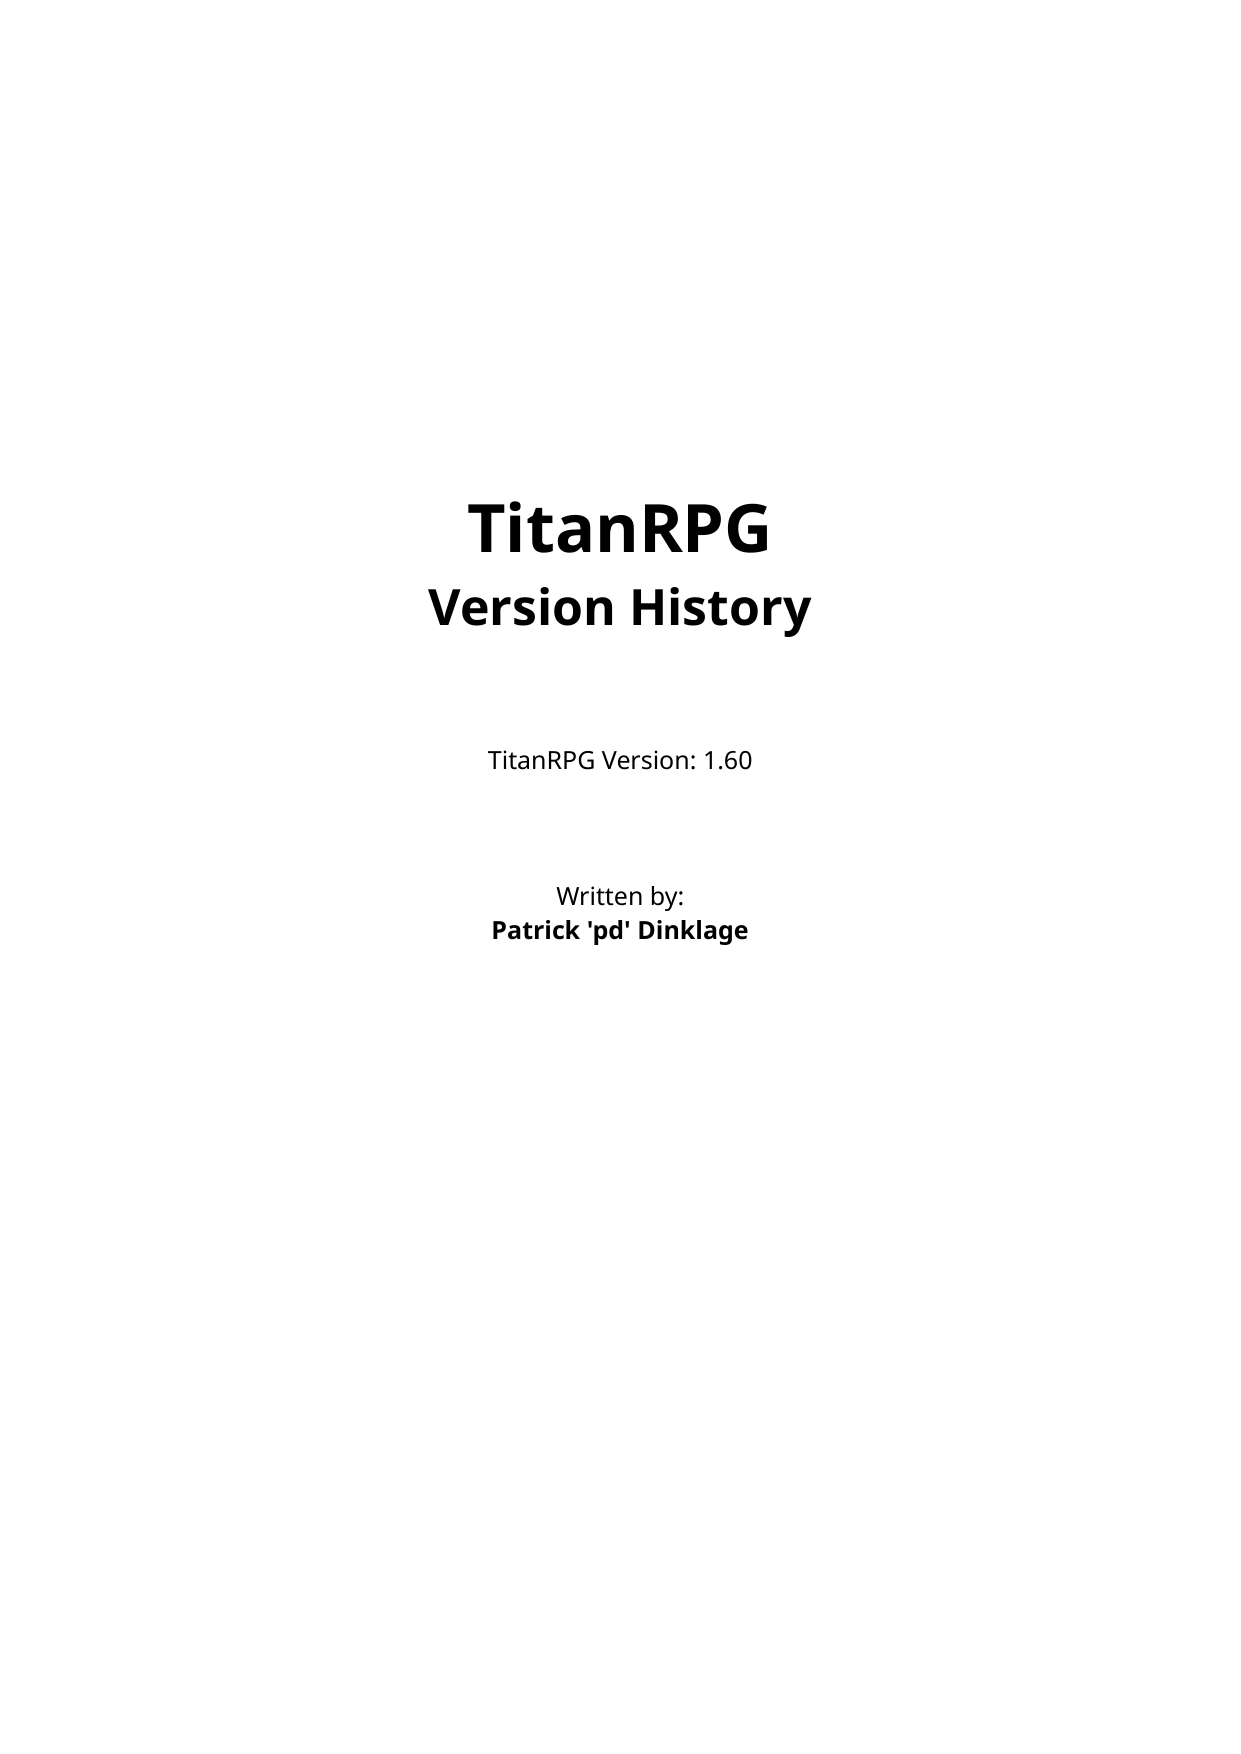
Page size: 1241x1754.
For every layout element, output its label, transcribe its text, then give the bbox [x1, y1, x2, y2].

text Written by: [118, 879, 1122, 913]
text TitanRPG Version: 1.60 [118, 743, 1122, 777]
text Patrick 'pd' Dinklage [118, 913, 1122, 947]
text TitanRPG [118, 481, 1122, 572]
text Version History [118, 572, 1122, 640]
